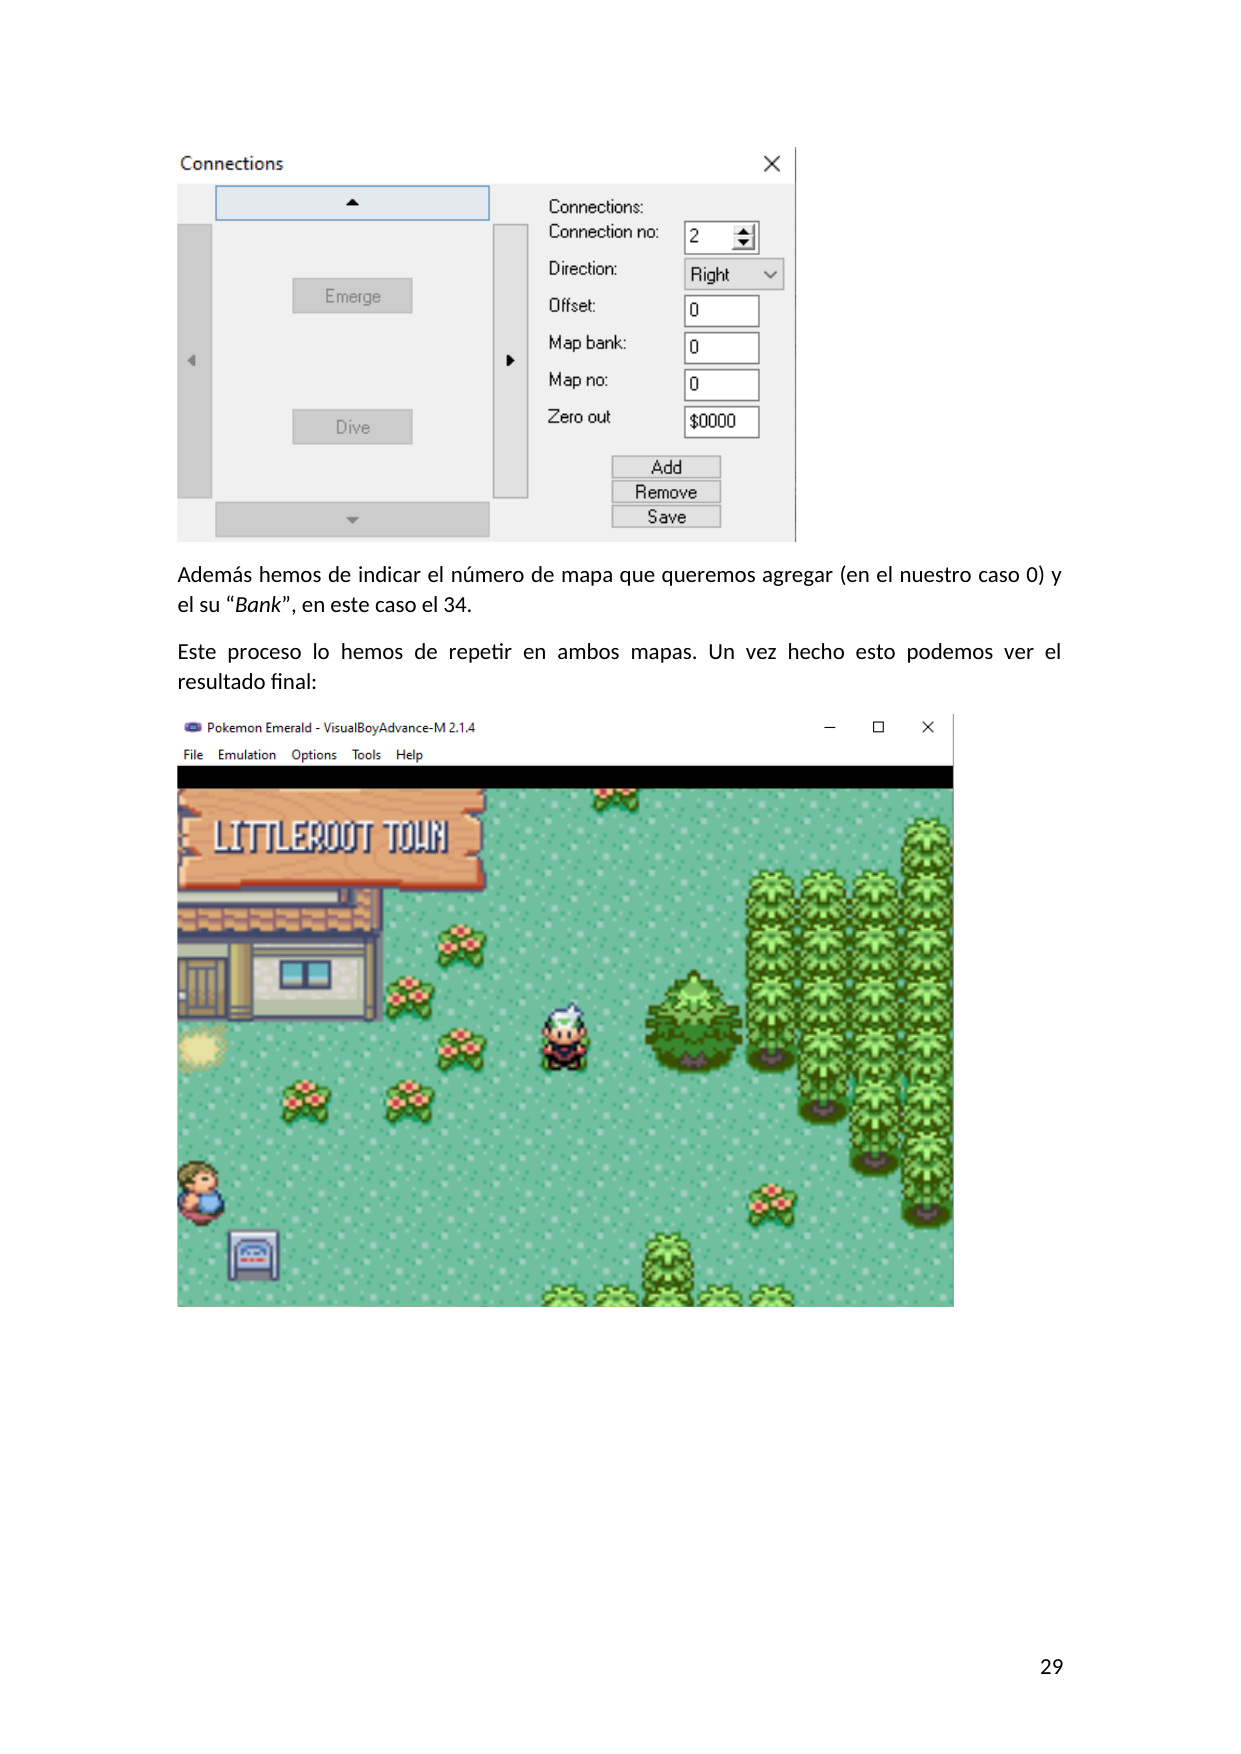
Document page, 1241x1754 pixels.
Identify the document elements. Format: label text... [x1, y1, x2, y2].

picture [177, 147, 797, 542]
picture [177, 714, 954, 1307]
text Este proceso lo hemos de repetir en ambos mapas. Un vez hecho esto podemos ver el resultado final: [177, 637, 1063, 696]
text Además hemos de indicar el número de mapa que queremos agregar (en el nuestro caso 0) y el su “Bank”, en este caso el 34. [177, 560, 1063, 618]
